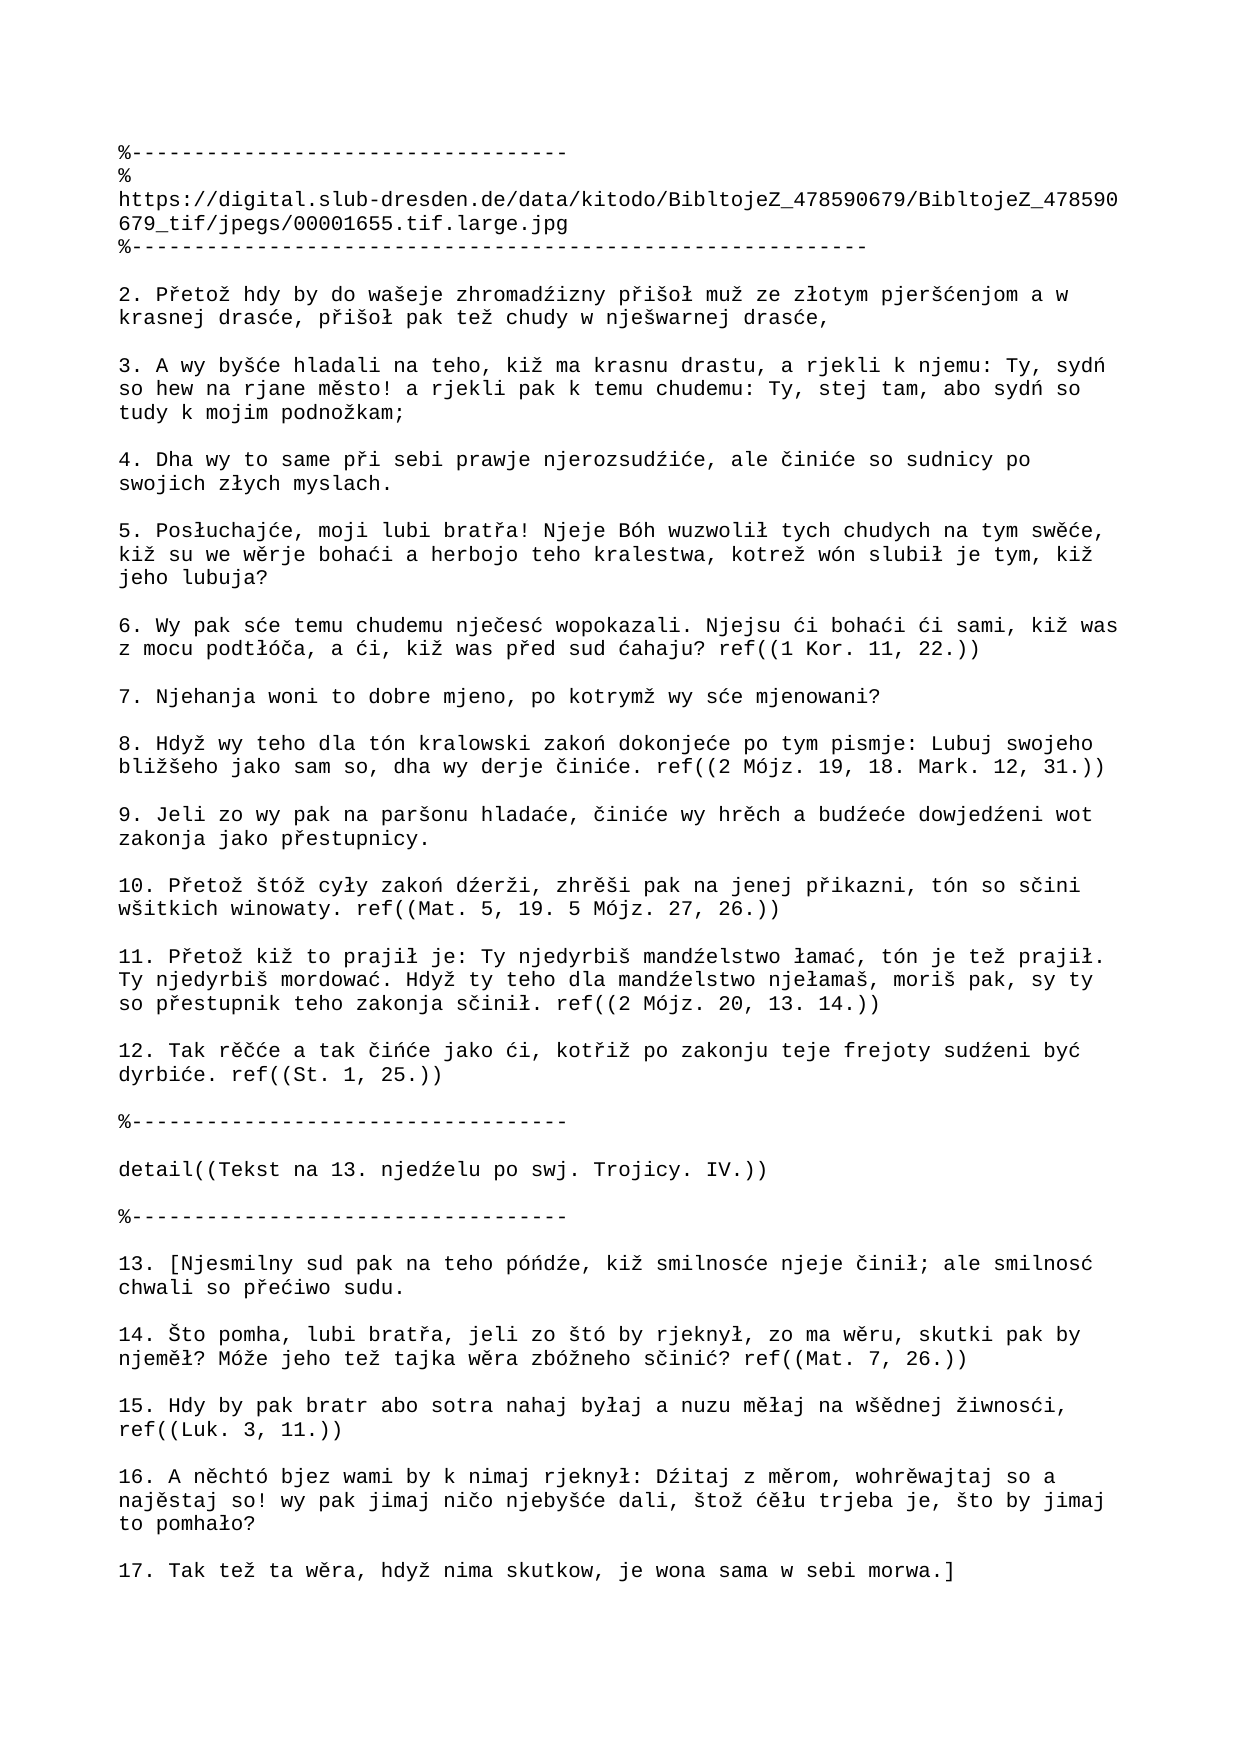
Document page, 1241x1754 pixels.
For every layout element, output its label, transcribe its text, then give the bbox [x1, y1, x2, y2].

text 8. Hdyž wy teho dla tón kralowski zakoń dokonjeće po tym pismje: Lubuj swojeho bližšeho jako sam so, dha wy derje činiće. ref((2 Mójz. 19, 18. Mark. 12, 31.)) [118, 733, 1122, 780]
text 9. Jeli zo wy pak na paršonu hladaće, činiće wy hrěch a budźeće dowjedźeni wot zakonja jako přestupnicy. [118, 804, 1122, 851]
text 15. Hdy by pak bratr abo sotra nahaj byłaj a nuzu měłaj na wšědnej žiwnosći, ref((Luk. 3, 11.)) [118, 1395, 1122, 1442]
text 14. Što pomha, lubi bratřa, jeli zo štó by rjeknył, zo ma wěru, skutki pak by njeměł? Móže jeho tež tajka wěra zbóžneho sčinić? ref((Mat. 7, 26.)) [118, 1324, 1122, 1371]
text % https://digital.slub-dresden.de/data/kitodo/BibltojeZ_478590679/BibltojeZ_478590679_tif/jpegs/00001655.tif.large.jpg [118, 165, 1122, 236]
text 6. Wy pak sće temu chudemu nječesć wopokazali. Njejsu ći bohaći ći sami, kiž was z mocu podtłóča, a ći, kiž was před sud ćahaju? ref((1 Kor. 11, 22.)) [118, 615, 1122, 662]
text %----------------------------------- [118, 1206, 1122, 1229]
text 12. Tak rěčće a tak čińće jako ći, kotřiž po zakonju teje frejoty sudźeni być dyrbiće. ref((St. 1, 25.)) [118, 1040, 1122, 1088]
text 5. Posłuchajće, moji lubi bratřa! Njeje Bóh wuzwolił tych chudych na tym swěće, kiž su we wěrje bohaći a herbojo teho kralestwa, kotrež wón slubił je tym, kiž jeho lubuja? [118, 520, 1122, 591]
text %----------------------------------------------------------- [118, 236, 1122, 260]
text 10. Přetož štóž cyły zakoń dźerži, zhrěši pak na jenej přikazni, tón so sčini wšitkich winowaty. ref((Mat. 5, 19. 5 Mójz. 27, 26.)) [118, 875, 1122, 922]
text 2. Přetož hdy by do wašeje zhromadźizny přišoł muž ze złotym pjeršćenjom a w krasnej drasće, přišoł pak tež chudy w nješwarnej drasće, [118, 284, 1122, 331]
text 7. Njehanja woni to dobre mjeno, po kotrymž wy sće mjenowani? [118, 686, 1122, 709]
text 17. Tak tež ta wěra, hdyž nima skutkow, je wona sama w sebi morwa.] [118, 1561, 1122, 1584]
text %----------------------------------- [118, 142, 1122, 165]
text 11. Přetož kiž to prajił je: Ty njedyrbiš mandźelstwo łamać, tón je tež prajił. Ty njedyrbiš mordować. Hdyž ty teho dla mandźelstwo njełamaš, moriš pak, sy ty so přestupnik teho zakonja sčinił. ref((2 Mójz. 20, 13. 14.)) [118, 946, 1122, 1017]
text 13. [Njesmilny sud pak na teho póńdźe, kiž smilnosće njeje činił; ale smilnosć chwali so přećiwo sudu. [118, 1253, 1122, 1300]
text 16. A něchtó bjez wami by k nimaj rjeknył: Dźitaj z měrom, wohrěwajtaj so a najěstaj so! wy pak jimaj ničo njebyšće dali, štož ćěłu trjeba je, što by jimaj to pomhało? [118, 1466, 1122, 1537]
text 4. Dha wy to same při sebi prawje njerozsudźiće, ale činiće so sudnicy po swojich złych myslach. [118, 449, 1122, 496]
text %----------------------------------- [118, 1111, 1122, 1135]
text 3. A wy byšće hladali na teho, kiž ma krasnu drastu, a rjekli k njemu: Ty, sydń so hew na rjane město! a rjekli pak k temu chudemu: Ty, stej tam, abo sydń so tudy k mojim podnožkam; [118, 354, 1122, 426]
text detail((Tekst na 13. njedźelu po swj. Trojicy. IV.)) [118, 1158, 1122, 1182]
